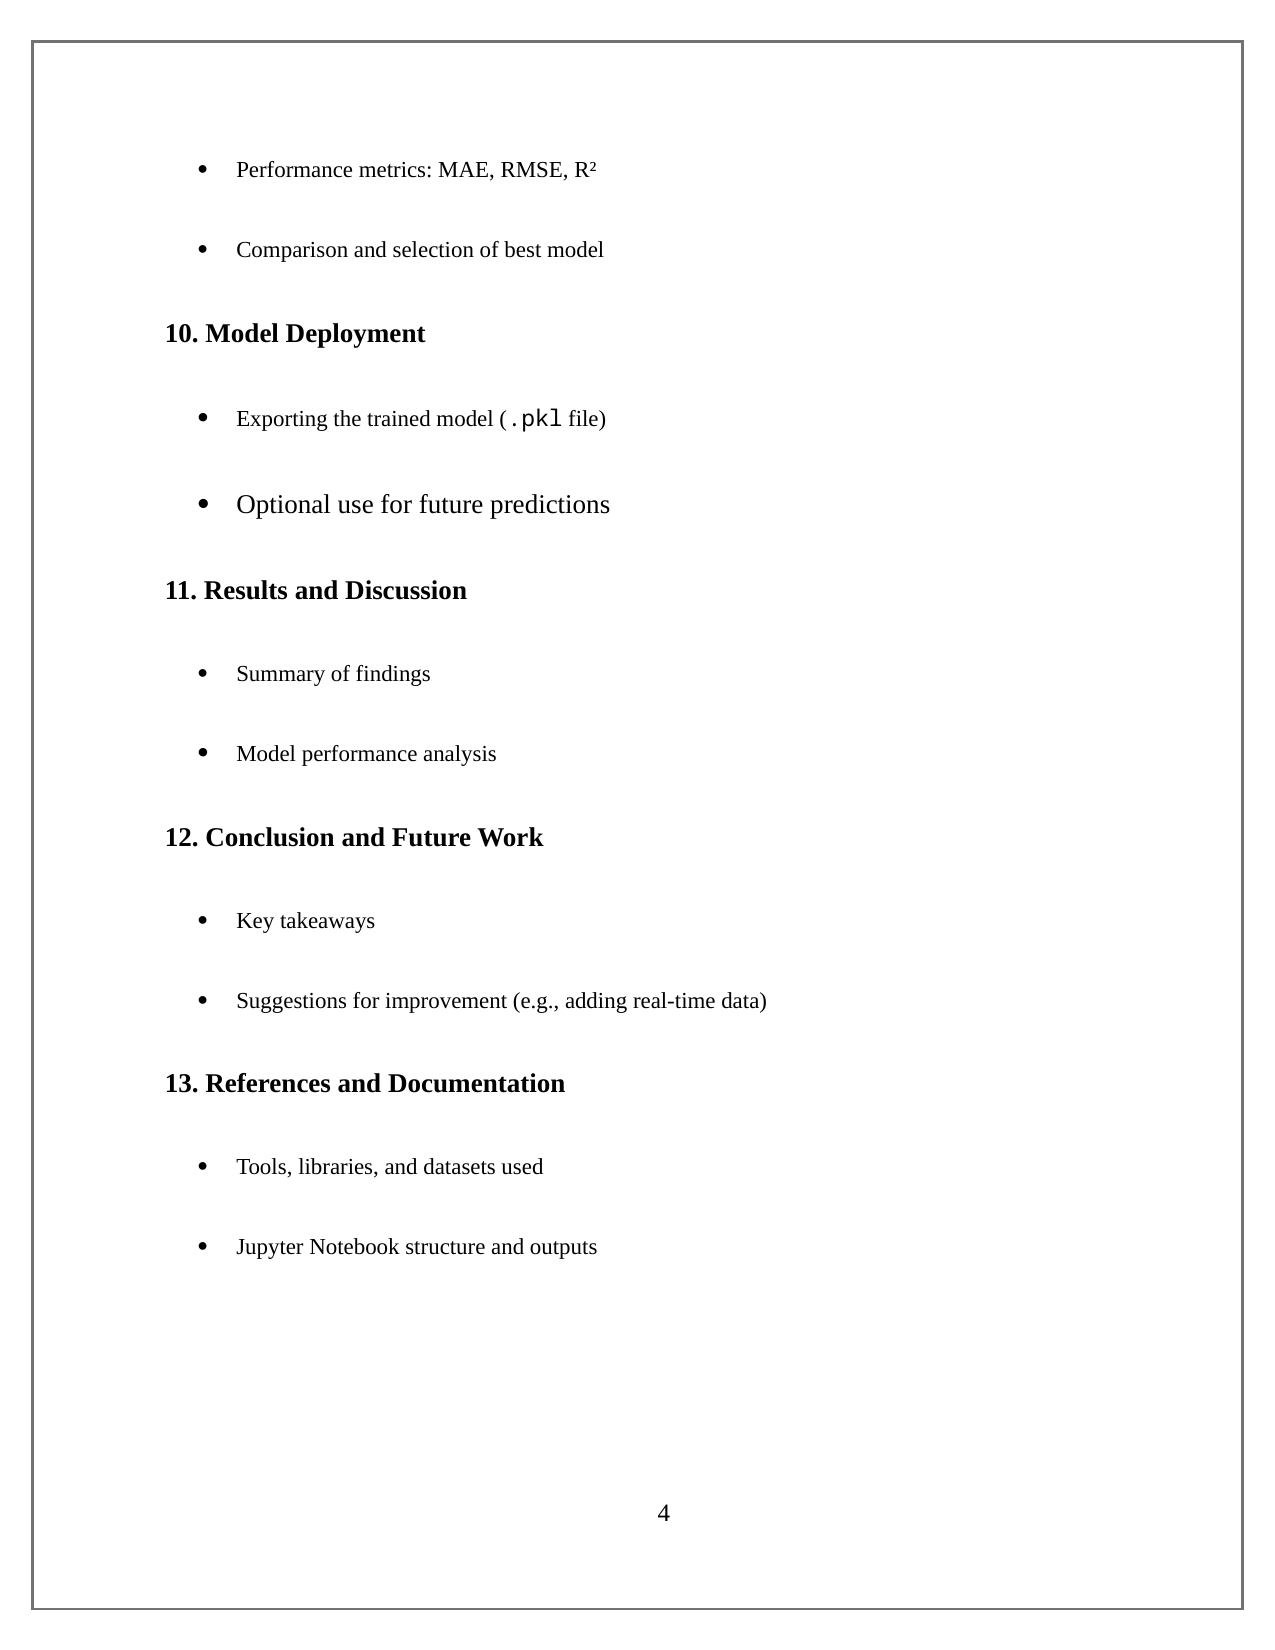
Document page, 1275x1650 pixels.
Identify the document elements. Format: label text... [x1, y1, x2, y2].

list Key takeaways [198, 907, 1162, 933]
list Exporting the trained model (.pkl file) [198, 402, 1162, 434]
list Comparison and selection of best model [198, 236, 1162, 263]
list Summary of findings [198, 660, 1162, 686]
list Model performance analysis [198, 740, 1162, 767]
text 12. Conclusion and Future Work [164, 821, 1162, 852]
list Optional use for future predictions [198, 488, 1162, 519]
list Suggestions for improvement (e.g., adding real-time data) [198, 987, 1162, 1013]
list Tools, libraries, and datasets used [198, 1153, 1162, 1179]
text 10. Model Deployment [164, 317, 1162, 348]
list Jupyter Notebook structure and outputs [198, 1233, 1162, 1259]
text 13. References and Documentation [164, 1067, 1162, 1098]
list Performance metrics: MAE, RMSE, R² [198, 156, 1162, 183]
text 11. Results and Discussion [164, 574, 1162, 605]
